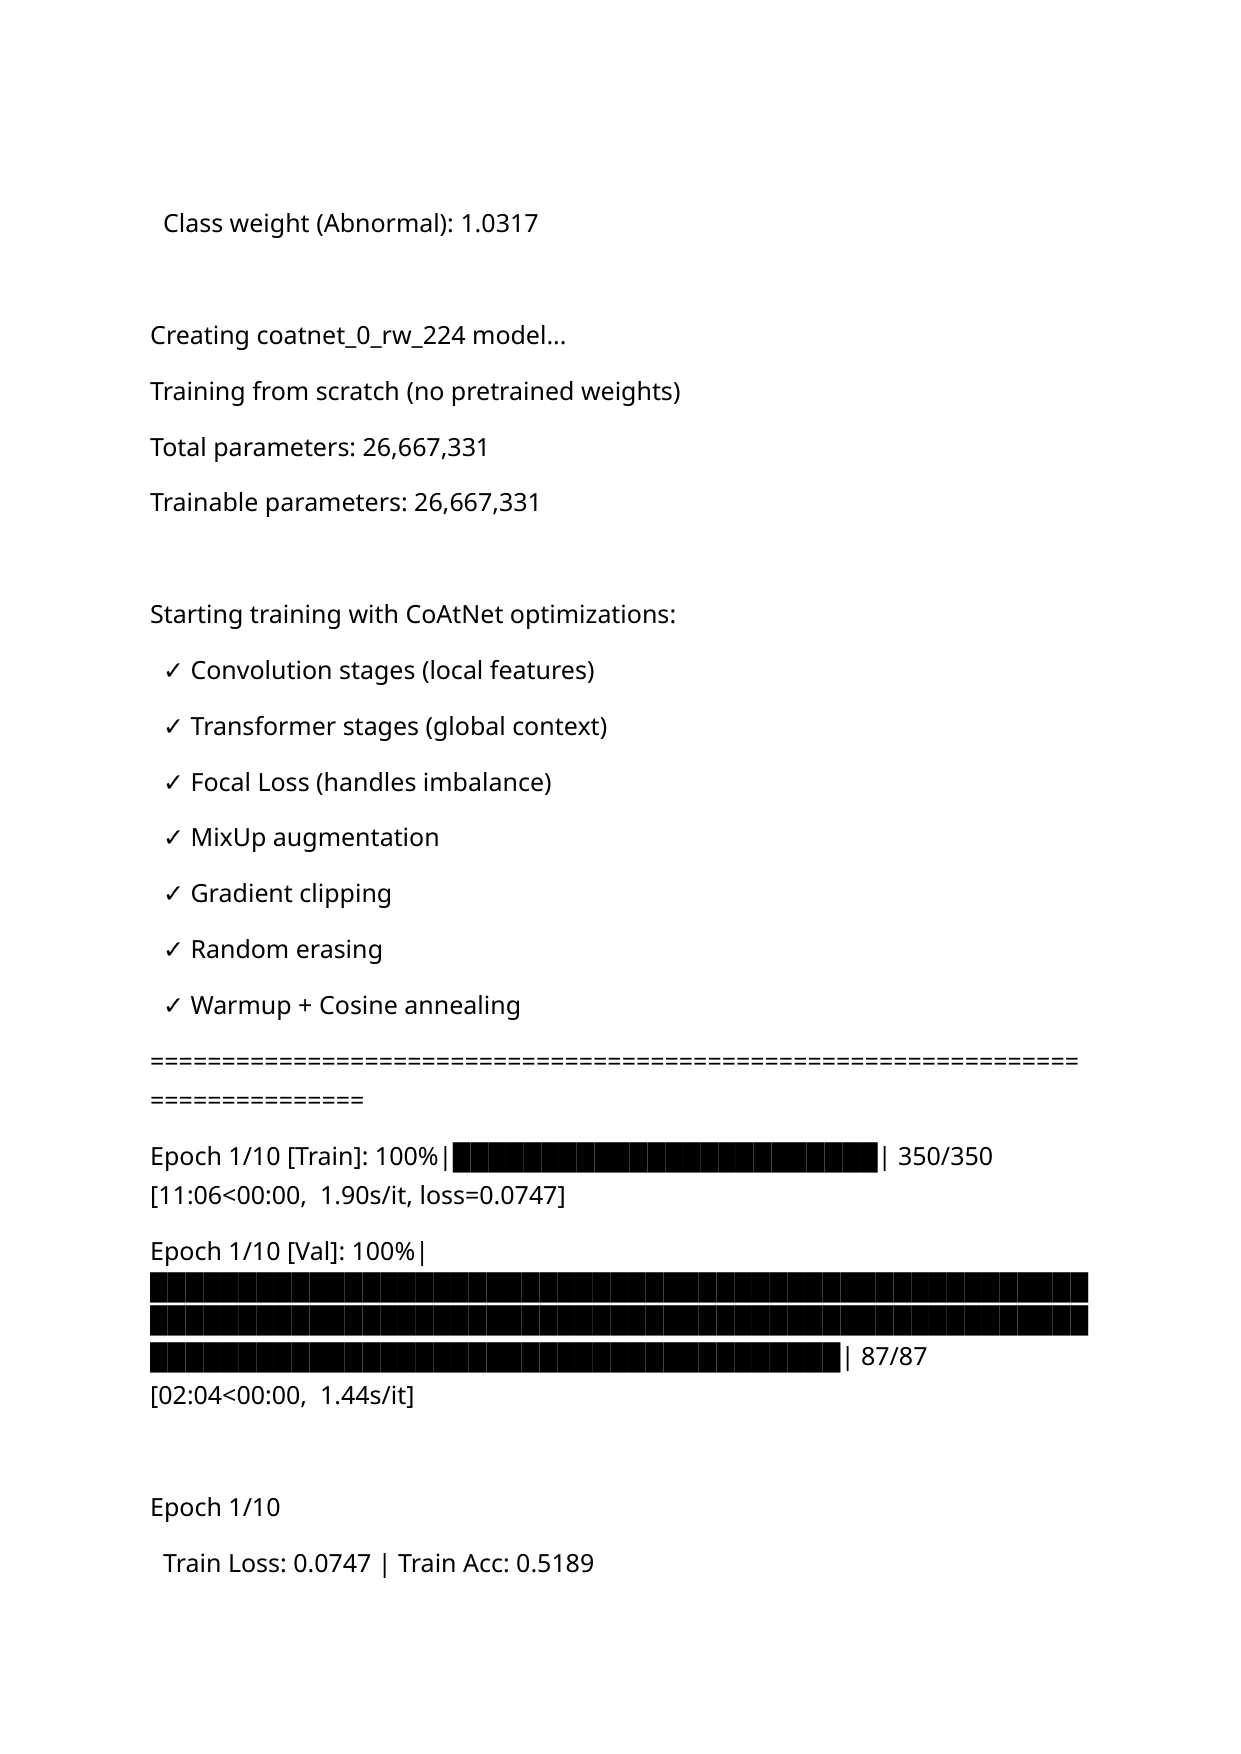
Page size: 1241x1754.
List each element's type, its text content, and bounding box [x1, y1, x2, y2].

text ✓ Transformer stages (global context) [150, 708, 1090, 742]
text Trainable parameters: 26,667,331 [150, 485, 1090, 519]
text ✓ Warmup + Cosine annealing [150, 987, 1090, 1022]
text Epoch 1/10 [Val]: 100%|█████████████████████████████████████████████████████████████████████████████████████████████████████████████████████████████████████████████████| 87/87 [02:04<00:00, 1.44s/it] [150, 1233, 1090, 1412]
text ✓ Gradient clipping [150, 876, 1090, 910]
text ✓ Convolution stages (local features) [150, 652, 1090, 687]
text Total parameters: 26,667,331 [150, 429, 1090, 463]
text ✓ Focal Loss (handles imbalance) [150, 764, 1090, 798]
text Creating coatnet_0_rw_224 model... [150, 317, 1090, 352]
text Starting training with CoAtNet optimizations: [150, 597, 1090, 631]
text ✓ Random erasing [150, 932, 1090, 966]
text Class weight (Abnormal): 1.0317 [150, 206, 1090, 240]
text ✓ MixUp augmentation [150, 820, 1090, 854]
text Training from scratch (no pretrained weights) [150, 373, 1090, 407]
text Train Loss: 0.0747 | Train Acc: 0.5189 [150, 1545, 1090, 1579]
text Epoch 1/10 [150, 1489, 1090, 1523]
text Epoch 1/10 [Train]: 100%|████████████████████████| 350/350 [11:06<00:00, 1.90s/it, loss=0.0747] [150, 1138, 1090, 1212]
text ================================================================================ [150, 1043, 1090, 1117]
